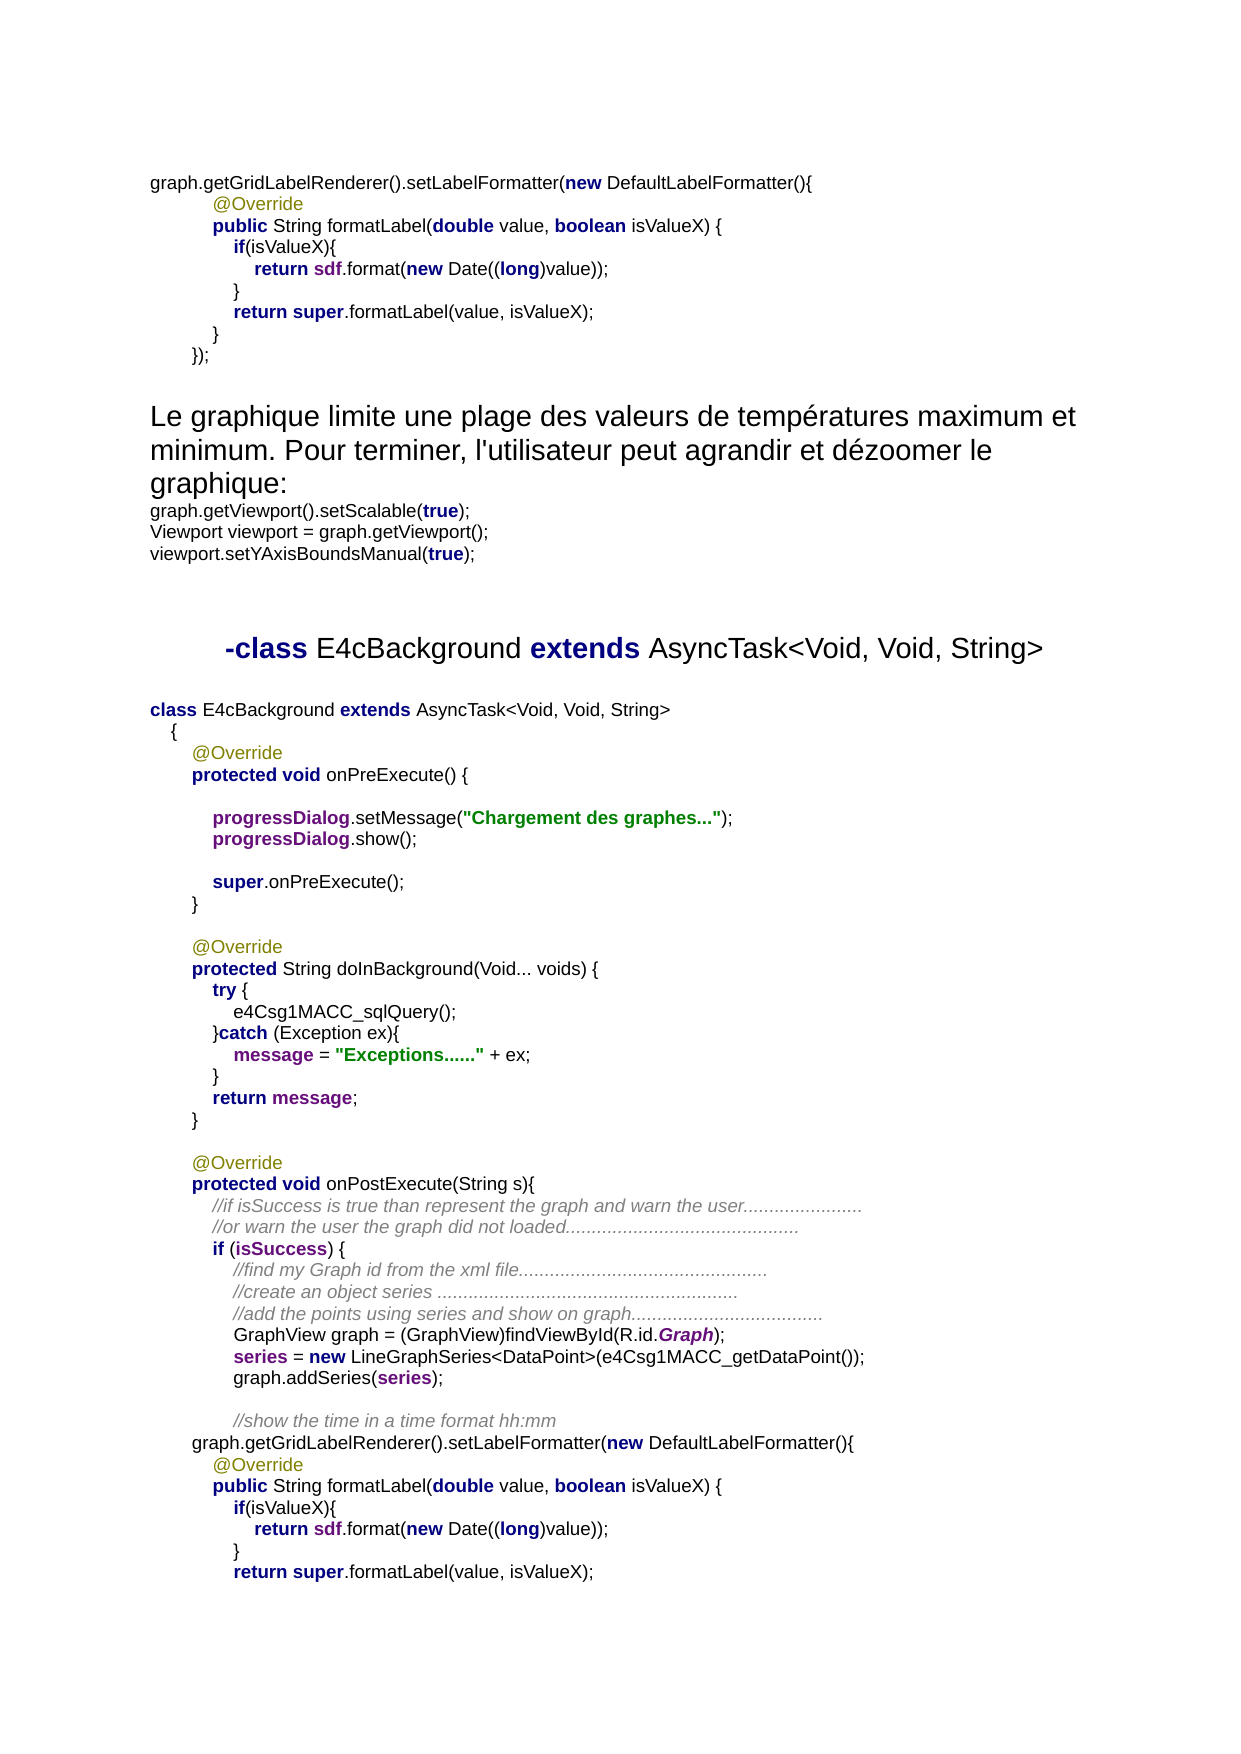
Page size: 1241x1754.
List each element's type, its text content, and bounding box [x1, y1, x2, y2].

text class E4cBackground extends AsyncTask<Void, Void, String> { @Override protected void onPreExecute() { progressDialog.setMessage("Chargement des graphes..."); progressDialog.show(); super.onPreExecute(); } @Override protected String doInBackground(Void... voids) { try { e4Csg1MACC_sqlQuery(); }catch (Exception ex){ message = "Exceptions......" + ex; } return message; } @Override protected void onPostExecute(String s){ //if isSuccess is true than represent the graph and warn the user....................... //or warn the user the graph did not loaded............................................. if (isSuccess) { //find my Graph id from the xml file................................................ //create an object series .......................................................... //add the points using series and show on graph..................................... GraphView graph = (GraphView)findViewById(R.id.Graph); series = new LineGraphSeries<DataPoint>(e4Csg1MACC_getDataPoint()); graph.addSeries(series); //show the time in a time format hh:mm graph.getGridLabelRenderer().setLabelFormatter(new DefaultLabelFormatter(){ @Override public String formatLabel(double value, boolean isValueX) { if(isValueX){ return sdf.format(new Date((long)value)); } return super.formatLabel(value, isValueX); [150, 699, 1090, 1583]
text graph.getGridLabelRenderer().setLabelFormatter(new DefaultLabelFormatter(){ @Override public String formatLabel(double value, boolean isValueX) { if(isValueX){ return sdf.format(new Date((long)value)); } return super.formatLabel(value, isValueX); } }); [150, 172, 1090, 366]
text Le graphique limite une plage des valeurs de températures maximum et minimum. Pour terminer, l'utilisateur peut agrandir et dézoomer le graphique: [150, 399, 1090, 500]
text graph.getViewport().setScalable(true); Viewport viewport = graph.getViewport(); viewport.setYAxisBoundsManual(true); [150, 500, 1090, 564]
text -class E4cBackground extends AsyncTask<Void, Void, String> [150, 632, 1090, 665]
